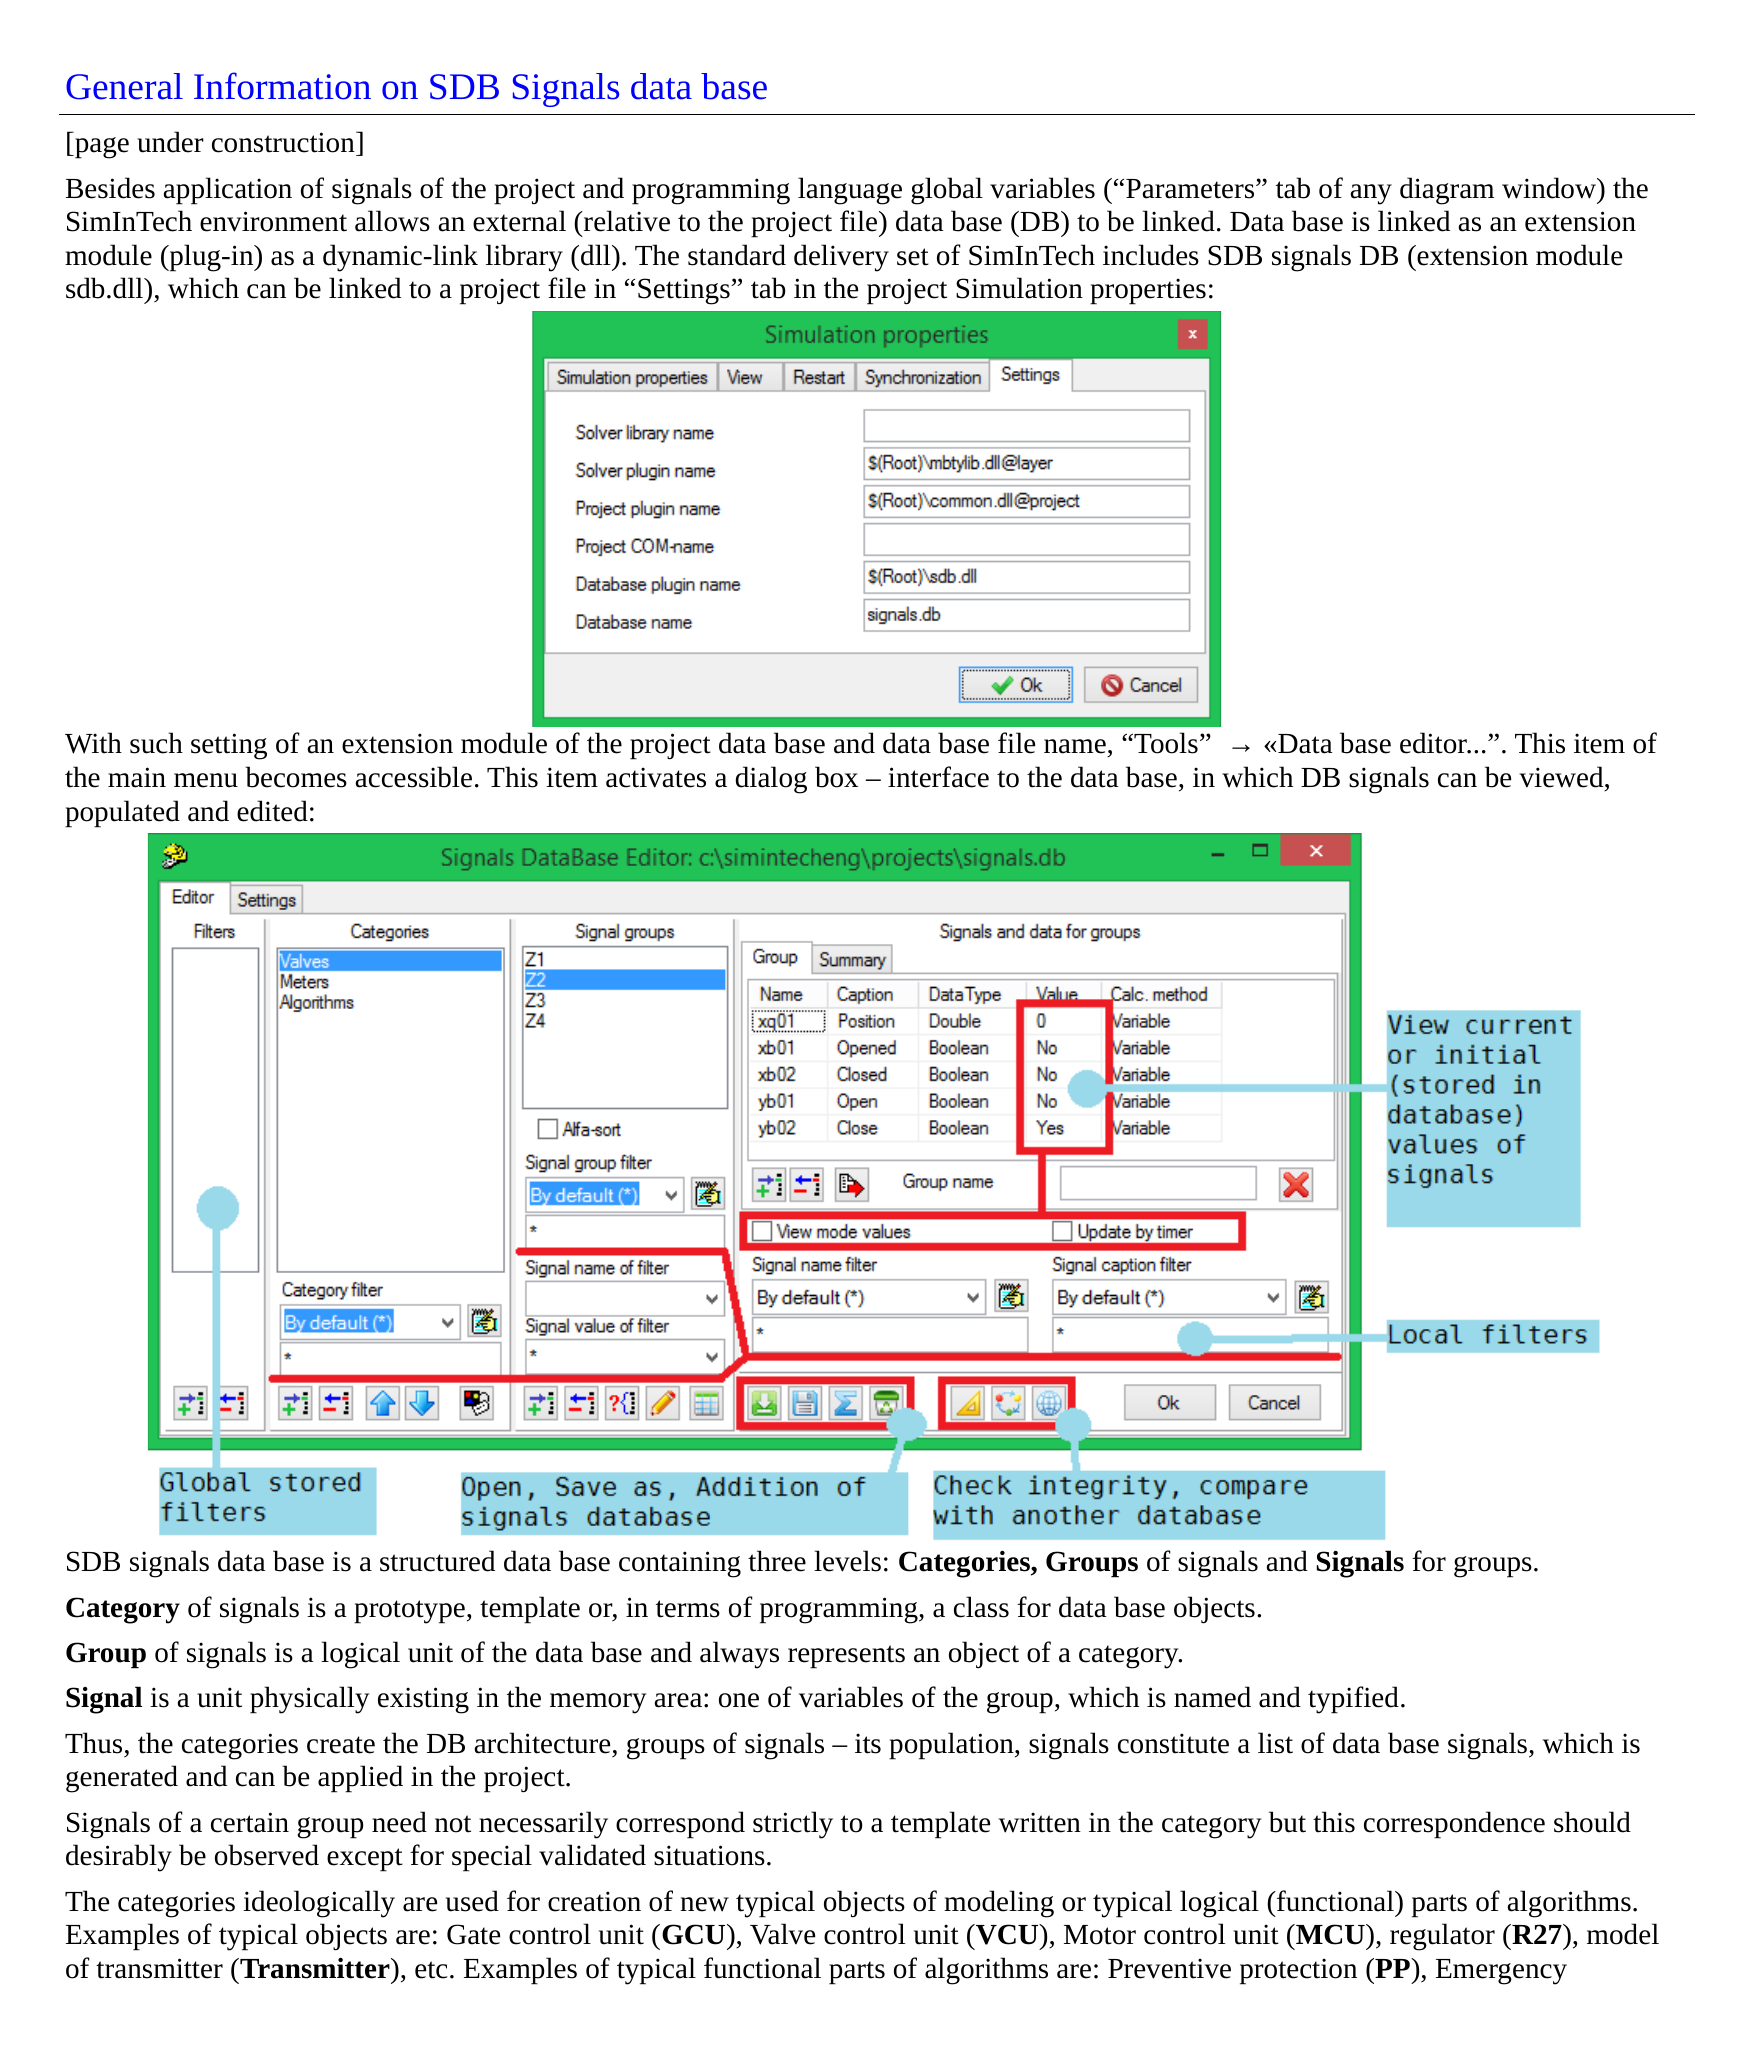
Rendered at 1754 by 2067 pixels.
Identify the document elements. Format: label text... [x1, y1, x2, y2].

table_header General Information on SDB Signals data base [59, 59, 1694, 114]
table_cell [page under construction] Besides application of signals of the project and programming language global variables (“Parameters” tab of any diagram window) the SimInTech environment allows an external (relative to the project file) data base (DB) to be linked. Data base is linked as an extension module (plug-in) as a dynamic-link library (dll). The standard delivery set of SimInTech includes SDB signals DB (extension module sdb.dll), which can be linked to a project file in “Settings” tab in the project Simulation properties: With such setting of an extension module of the project data base and data base file name, “Tools” → «Data base editor...”. This item of the main menu becomes accessible. This item activates a dialog box – interface to the data base, in which DB signals can be viewed, populated and edited: SDB signals data base is a structured data base containing three levels: Categories, Groups of signals and Signals for groups. Category of signals is a prototype, template or, in terms of programming, a class for data base objects. Group of signals is a logical unit of the data base and always represents an object of a category. Signal is a unit physically existing in the memory area: one of variables of the group, which is named and typified. Thus, the categories create the DB architecture, groups of signals – its population, signals constitute a list of data base signals, which is generated and can be applied in the project. Signals of a certain group need not necessarily correspond strictly to a template written in the category but this correspondence should desirably be observed except for special validated situations. The categories ideologically are used for creation of new typical objects of modeling or typical logical (functional) parts of algorithms. Examples of typical objects are: Gate control unit (GCU), Valve control unit (VCU), Motor control unit (MCU), regulator (R27), model of transmitter (Transmitter), etc. Examples of typical functional parts of algorithms are: Preventive protection (PP), Emergency [59, 115, 1694, 1990]
